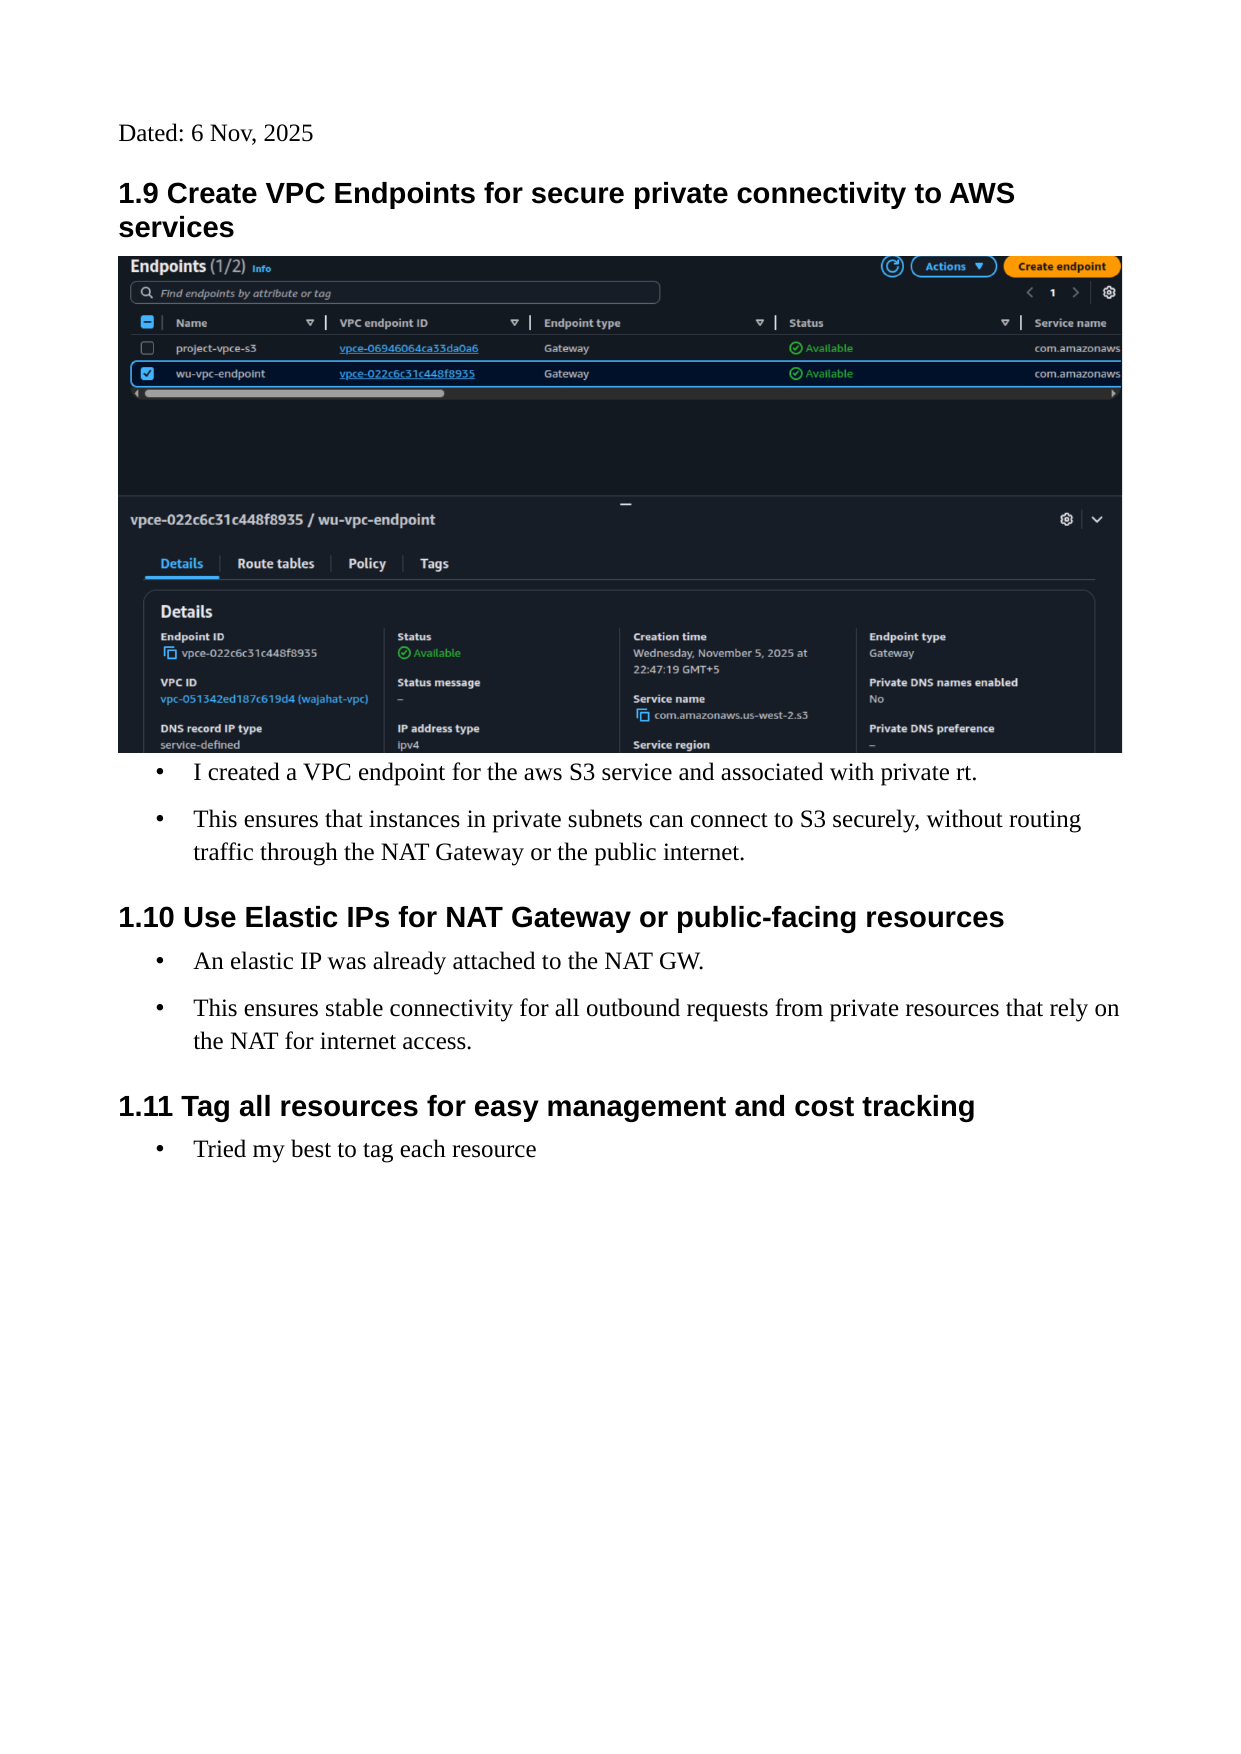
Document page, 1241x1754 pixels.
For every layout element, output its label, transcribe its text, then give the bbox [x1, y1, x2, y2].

list This ensures stable connectivity for all outbound requests from private resources that rely on the NAT for internet access. [156, 993, 1122, 1055]
subtitle 1.9 Create VPC Endpoints for secure private connectivity to AWS services [118, 176, 1122, 243]
subtitle 1.11 Tag all resources for easy management and cost tracking [118, 1088, 1122, 1122]
list An elastic IP was already attached to the NAT GW. [156, 946, 1122, 974]
list Tried my best to tag each resource [156, 1134, 1122, 1163]
subtitle 1.10 Use Elastic IPs for NAT Gateway or public-facing resources [118, 900, 1122, 933]
list This ensures that instances in private subnets can connect to S3 securely, without routing traffic through the NAT Gateway or the public internet. [156, 804, 1122, 866]
list I created a VPC endpoint for the aws S3 service and associated with private rt. [156, 753, 1122, 786]
picture [118, 256, 1123, 753]
